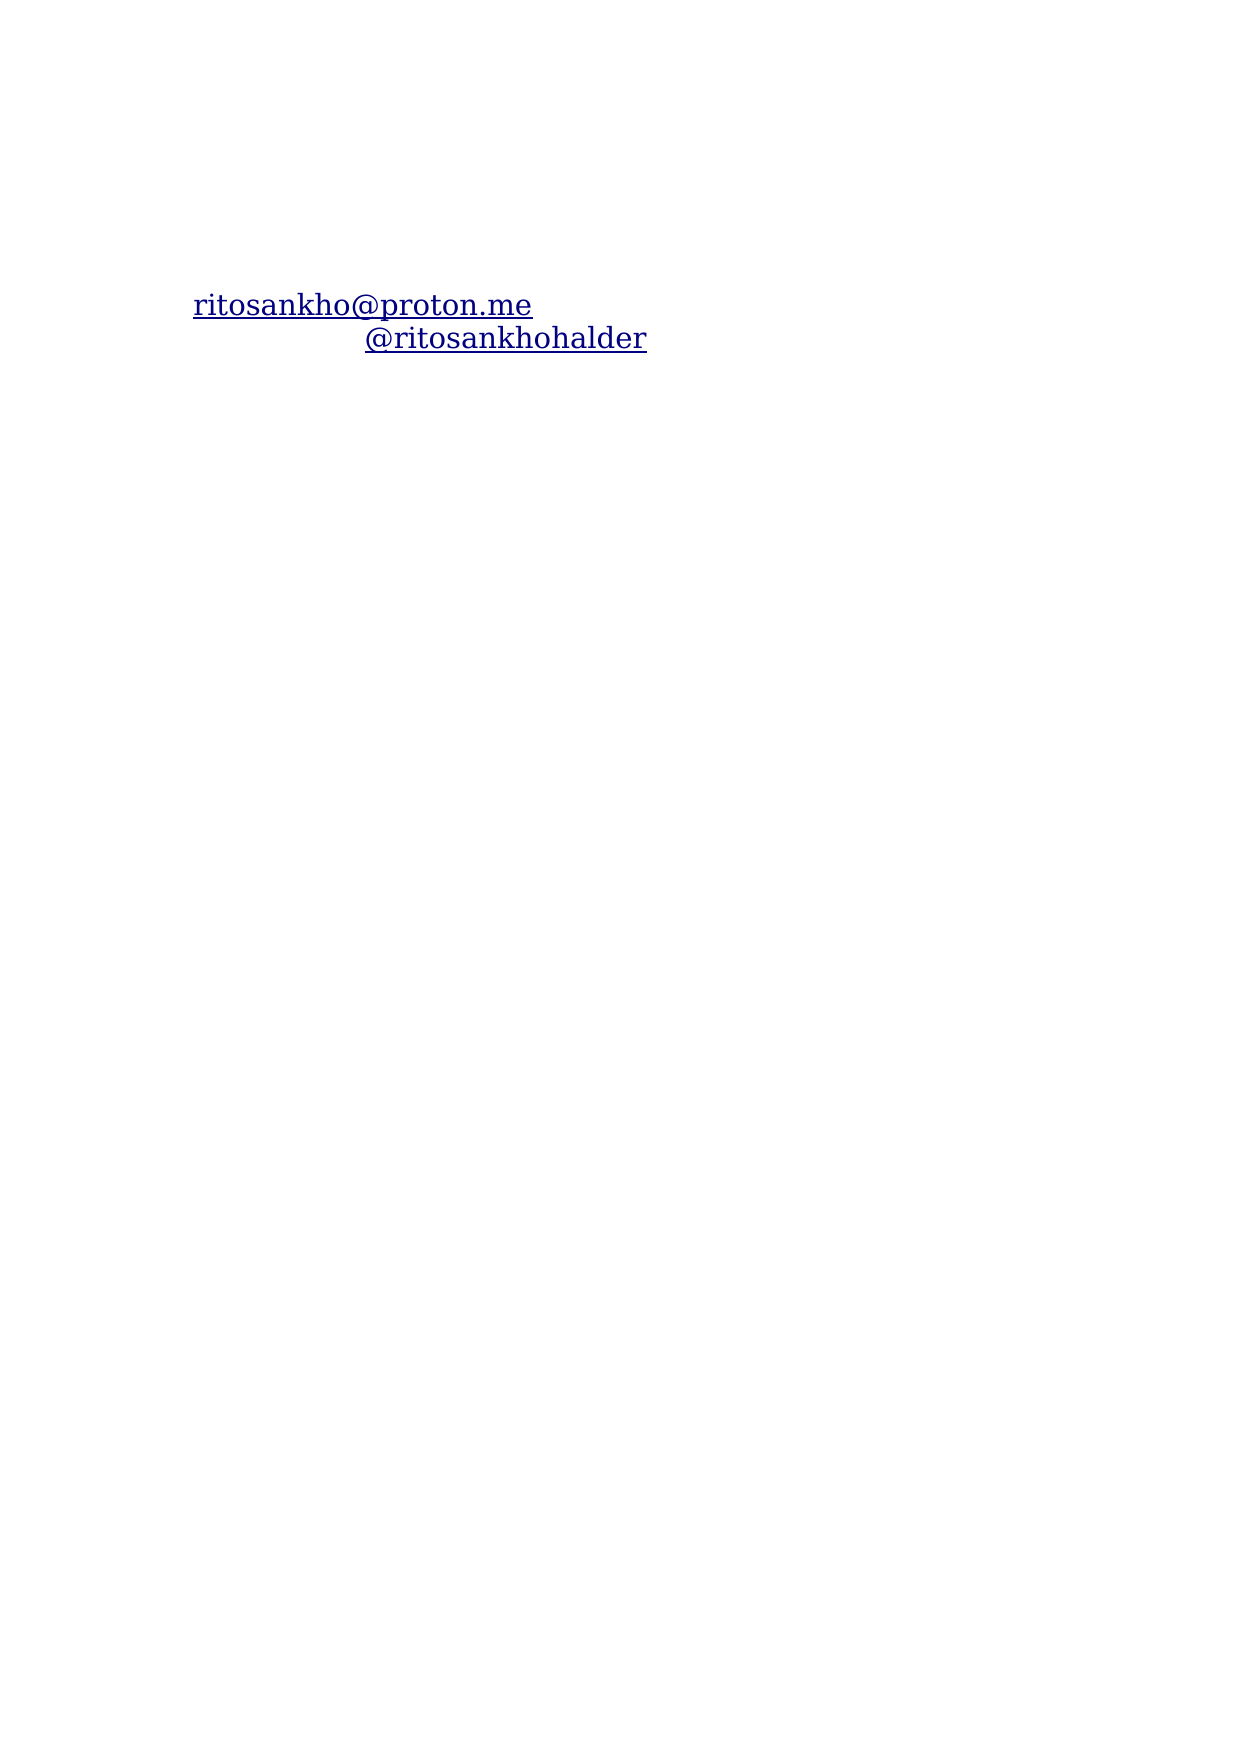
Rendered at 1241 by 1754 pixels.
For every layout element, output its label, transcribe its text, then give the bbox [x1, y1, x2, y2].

text Contact me: [118, 254, 1122, 288]
list Instagram: @ritosankhohalder [156, 322, 1122, 356]
text Thank you for taking time to check out my repo. [118, 390, 1122, 424]
list ritosankho@proton.me [156, 288, 1122, 322]
text new to python. Any suggestions on how to improve, optmise or make this better in any way will be very hepful and highly appreciated. [118, 118, 1122, 220]
